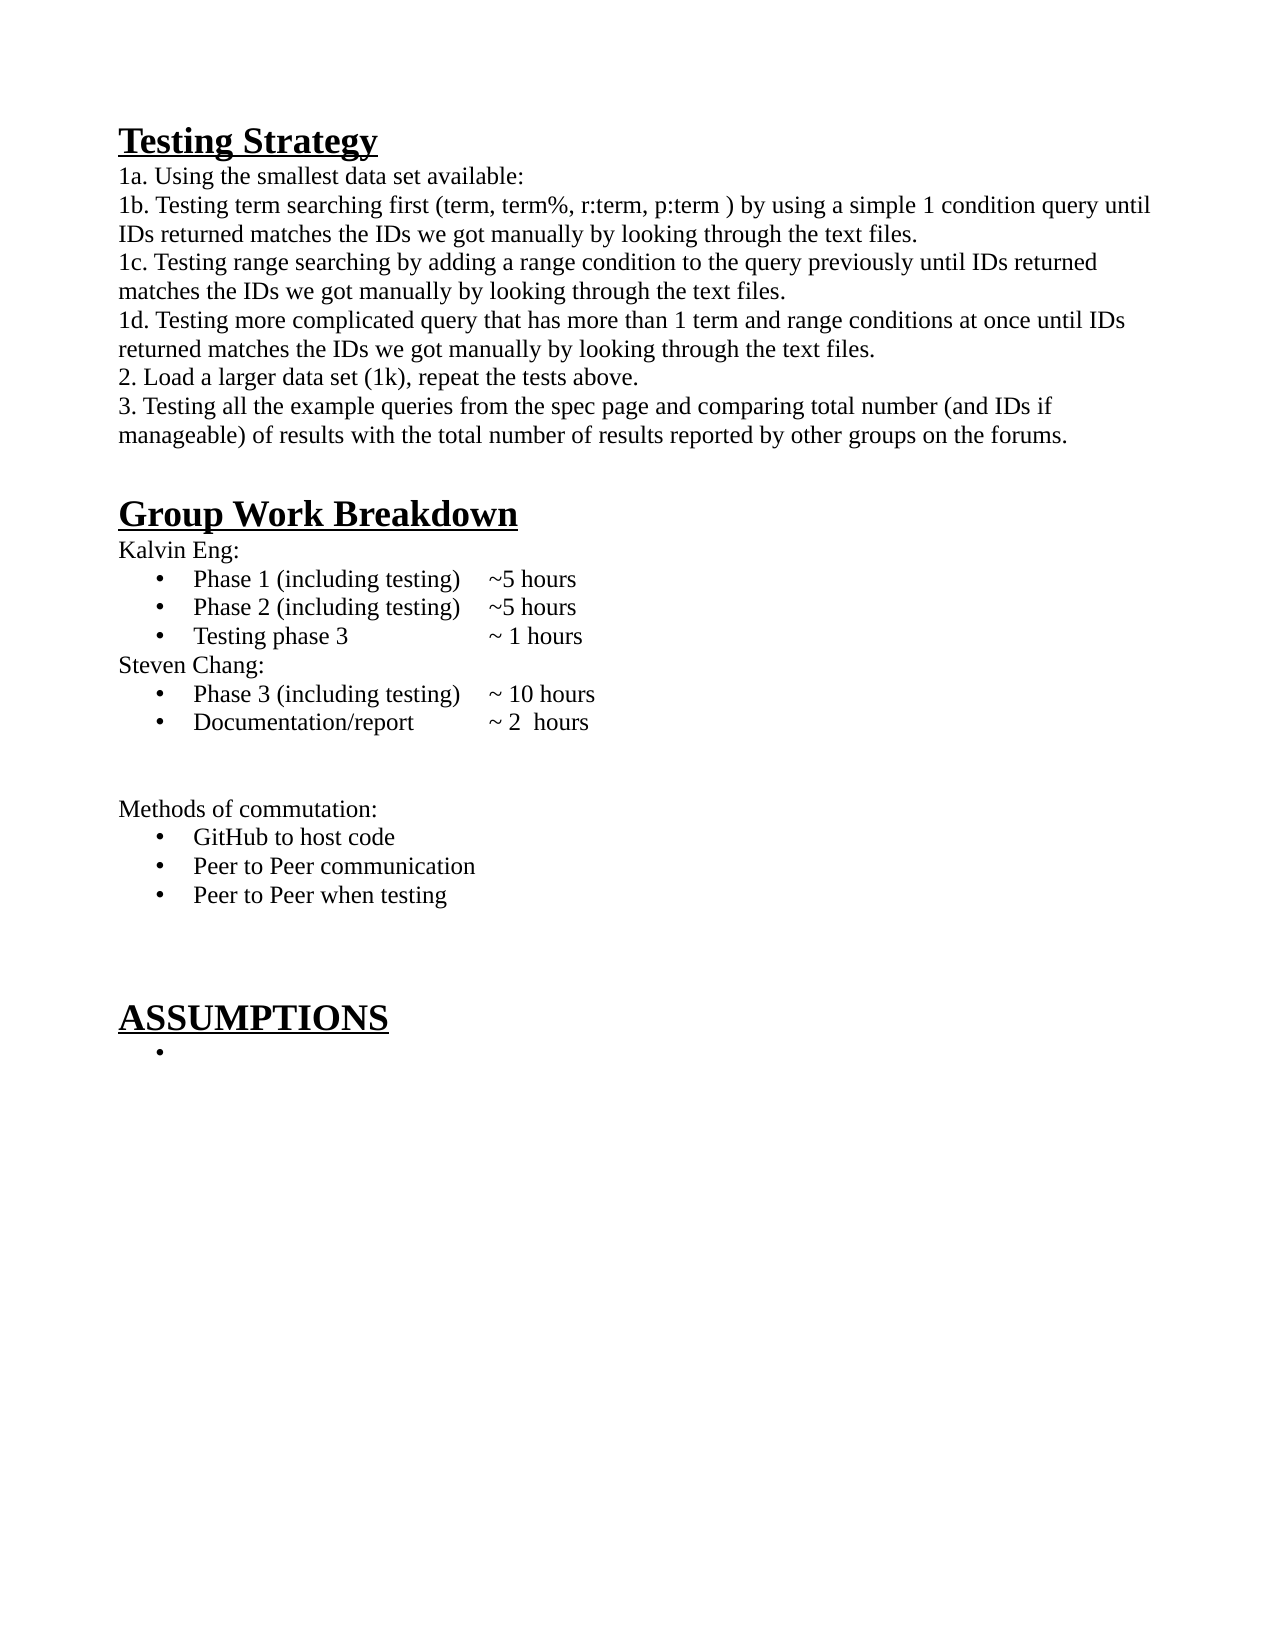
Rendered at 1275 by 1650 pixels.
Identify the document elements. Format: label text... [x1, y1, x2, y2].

list Documentation/report ~ 2 hours [156, 707, 1157, 736]
text 2. Load a larger data set (1k), repeat the tests above. [118, 362, 1157, 391]
text Steven Chang: [118, 650, 1157, 679]
text 1d. Testing more complicated query that has more than 1 term and range conditions at once until IDs returned matches the IDs we got manually by looking through the text files. [118, 305, 1157, 362]
list Testing phase 3 ~ 1 hours [156, 621, 1157, 650]
list Peer to Peer when testing [156, 880, 1157, 909]
list Phase 3 (including testing) ~ 10 hours [156, 679, 1157, 707]
list Phase 1 (including testing) ~5 hours [156, 564, 1157, 592]
list Phase 2 (including testing) ~5 hours [156, 592, 1157, 621]
text 1b. Testing term searching first (term, term%, r:term, p:term ) by using a simple 1 condition query until IDs returned matches the IDs we got manually by looking through the text files. [118, 190, 1157, 247]
text ASSUMPTIONS [118, 995, 1157, 1038]
list Peer to Peer communication [156, 851, 1157, 880]
text Kalvin Eng: [118, 535, 1157, 564]
text Group Work Breakdown [118, 492, 1157, 535]
text Testing Strategy [118, 118, 1157, 161]
text Methods of commutation: [118, 794, 1157, 822]
text 1c. Testing range searching by adding a range condition to the query previously until IDs returned matches the IDs we got manually by looking through the text files. [118, 247, 1157, 305]
list GitHub to host code [156, 822, 1157, 851]
text 1a. Using the smallest data set available: [118, 161, 1157, 190]
text 3. Testing all the example queries from the spec page and comparing total number (and IDs if manageable) of results with the total number of results reported by other groups on the forums. [118, 391, 1157, 449]
